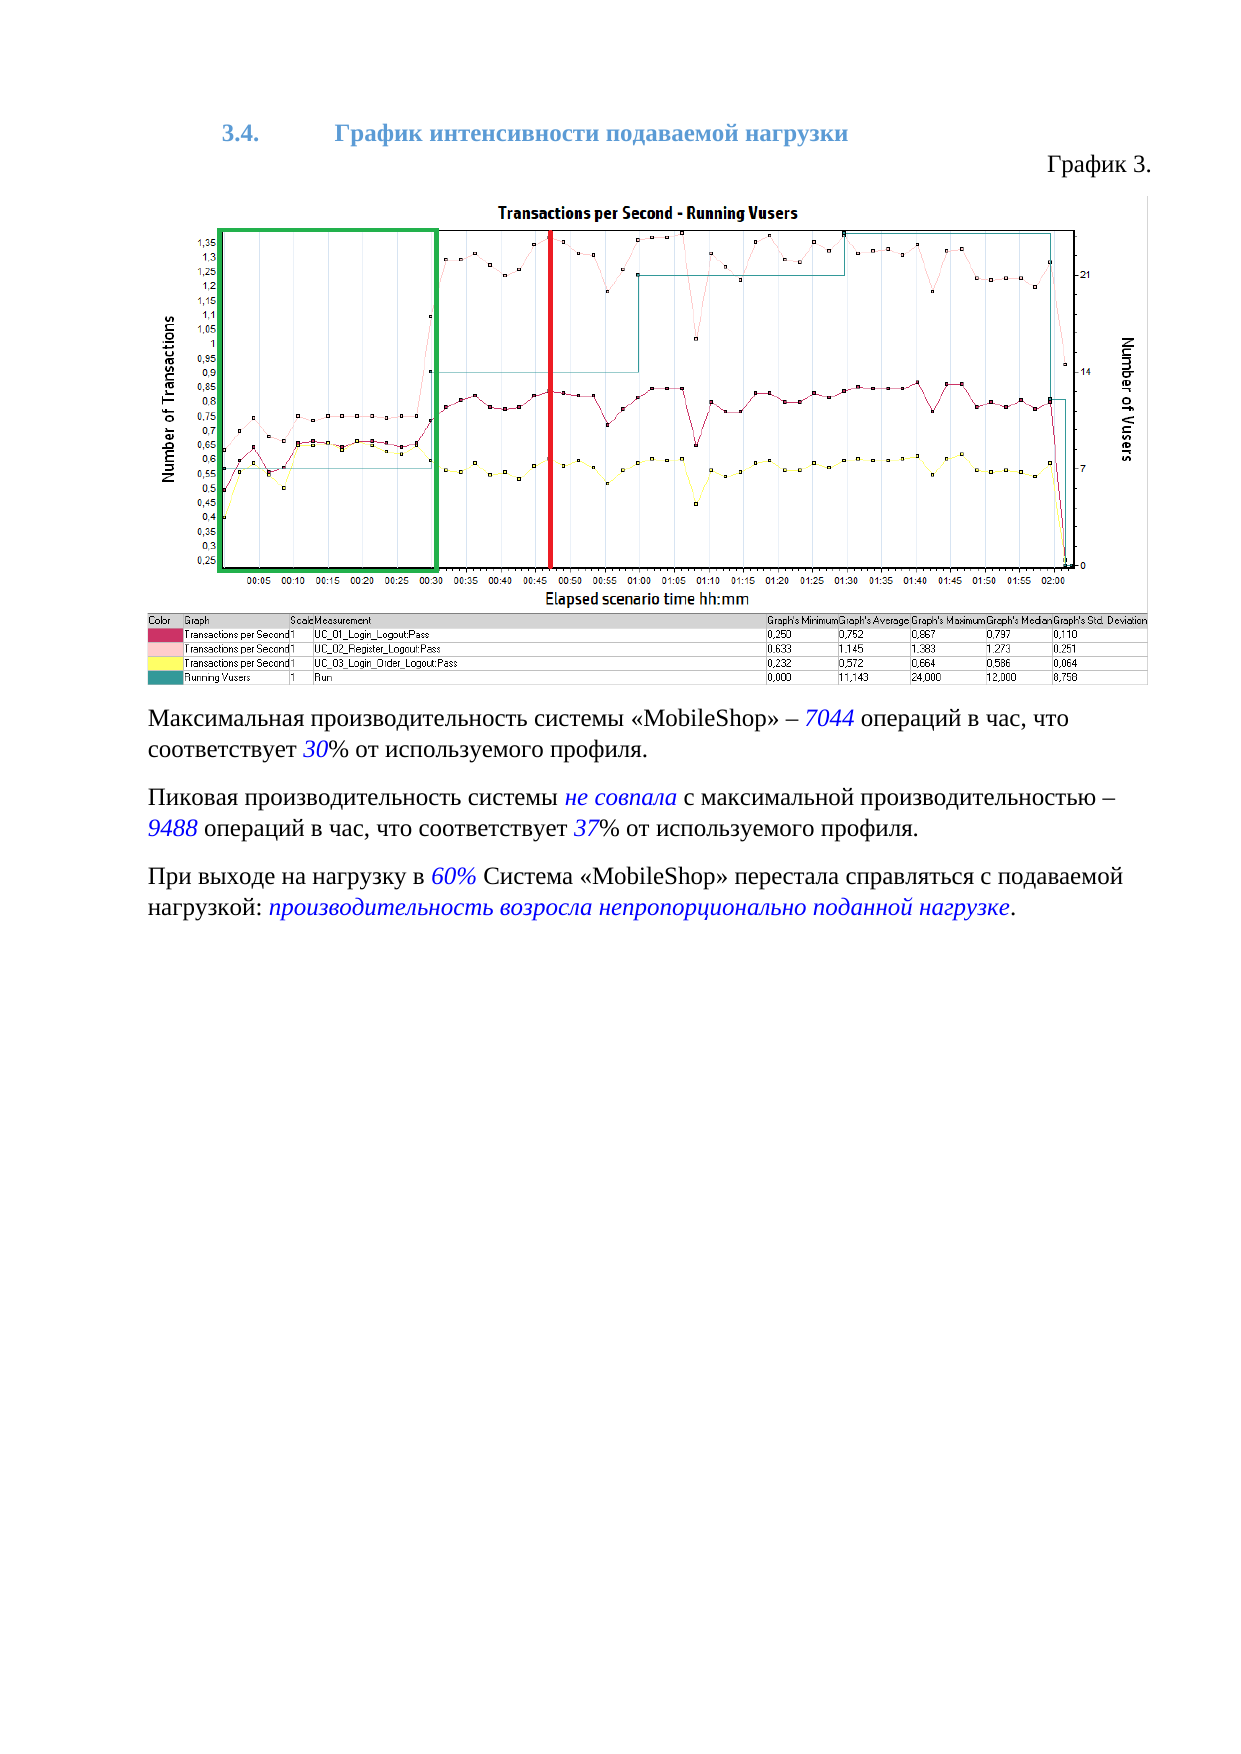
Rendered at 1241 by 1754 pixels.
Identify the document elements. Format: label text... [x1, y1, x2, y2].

text Максимальная производительность системы «MobileShop» – 7044 операций в час, что соответствует 30% от используемого профиля. [148, 703, 1152, 763]
picture [147, 196, 1148, 685]
text График 3. [148, 149, 1152, 178]
subtitle График интенсивности подаваемой нагрузки [222, 118, 1152, 147]
text При выходе на нагрузку в 60% Система «MobileShop» перестала справляться с подаваемой нагрузкой: производительность возросла непропорционально поданной нагрузке. [148, 861, 1152, 921]
text Пиковая производительность системы не совпала с максимальной производительностью – 9488 операций в час, что соответствует 37% от используемого профиля. [148, 782, 1152, 842]
